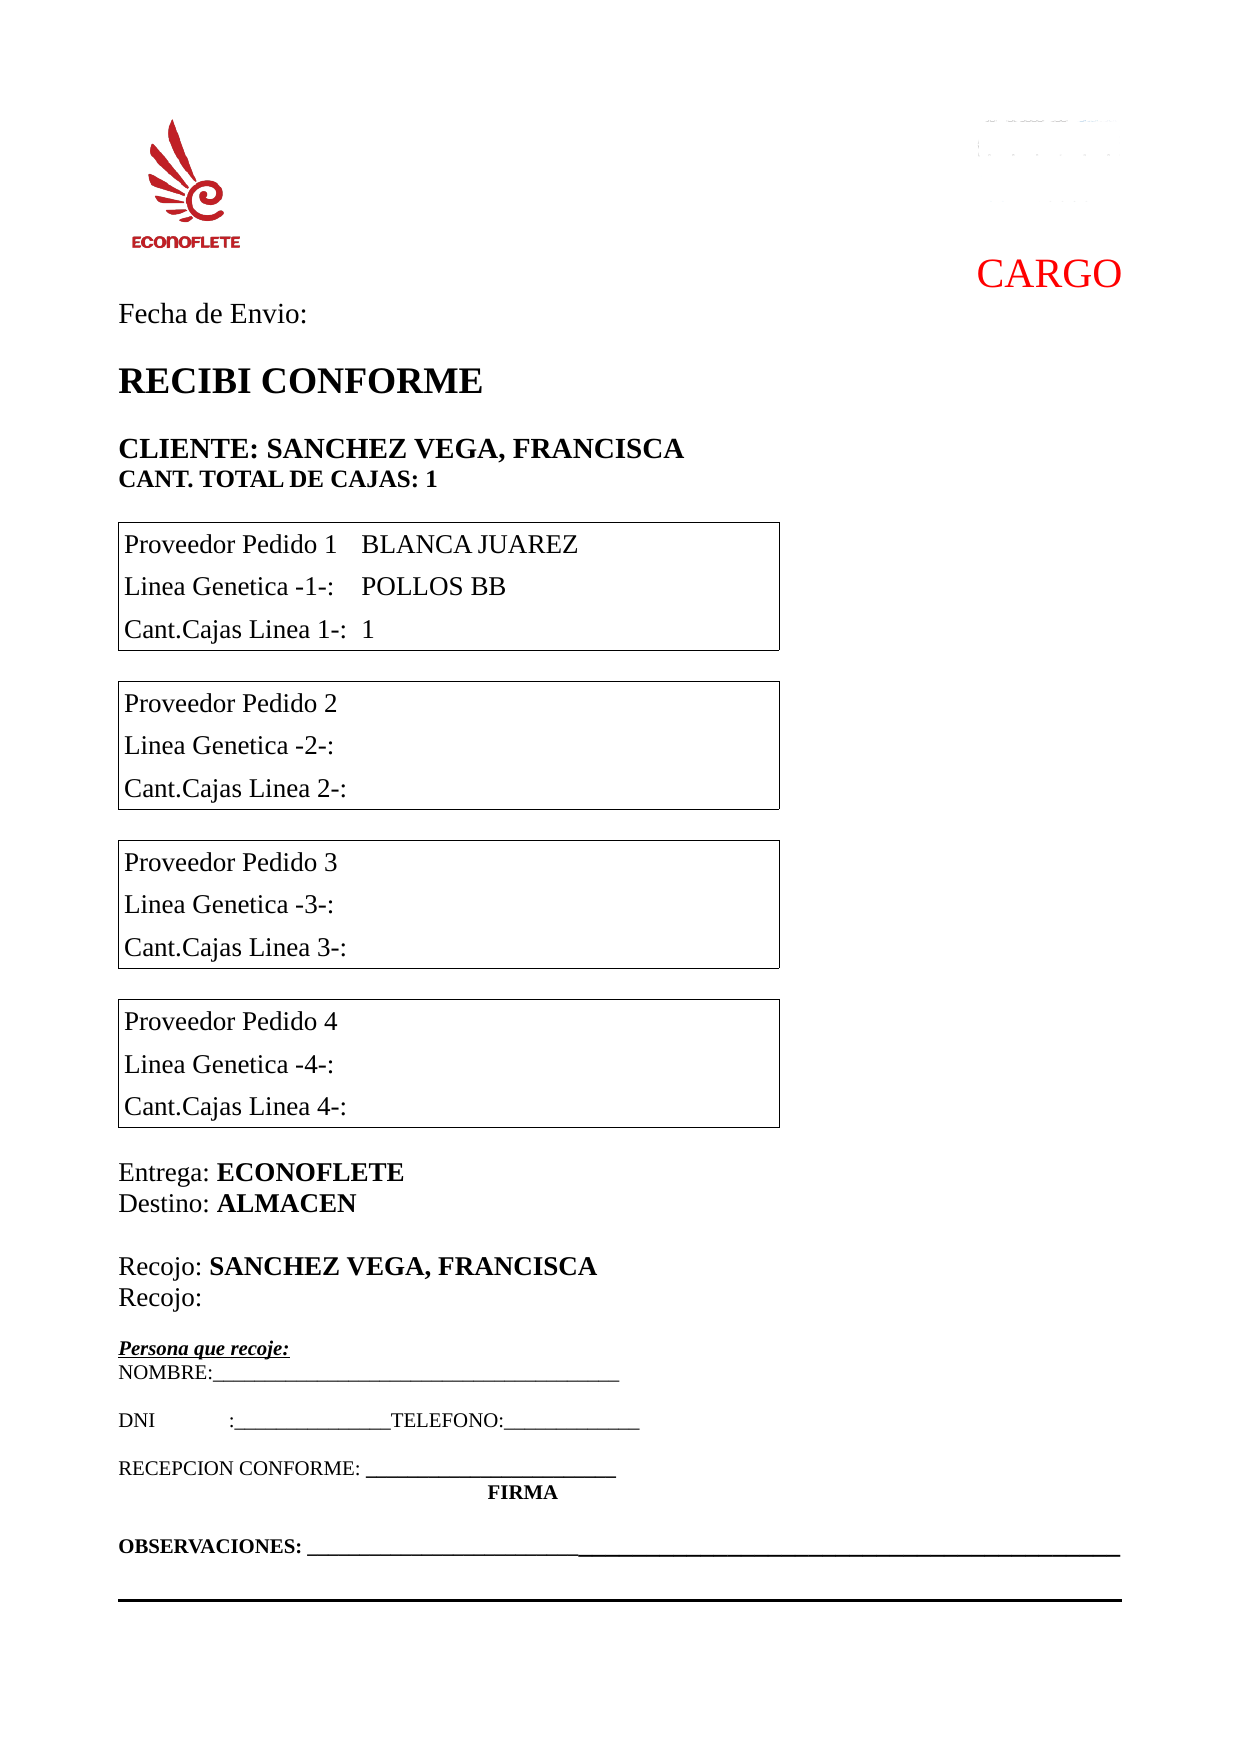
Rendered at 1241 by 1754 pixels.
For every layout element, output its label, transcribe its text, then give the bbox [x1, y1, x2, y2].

text Persona que recoje: [118, 1336, 1122, 1360]
table_cell Proveedor Pedido 2 [119, 682, 356, 724]
table_cell [356, 926, 779, 968]
table_cell [356, 682, 779, 724]
text Destino: ALMACEN [118, 1187, 1122, 1218]
table_cell Proveedor Pedido 4 [119, 1000, 356, 1042]
text DNI :_______________TELEFONO:_____________ [118, 1408, 1122, 1432]
table_cell [356, 651, 779, 681]
table_cell [118, 651, 356, 681]
text NOMBRE:_______________________________________ [118, 1360, 1122, 1384]
table_cell Cant.Cajas Linea 1-: [119, 607, 356, 650]
table_cell [356, 1000, 779, 1042]
table_cell [356, 1085, 779, 1127]
text CANT. TOTAL DE CAJAS: 1 [118, 464, 1122, 493]
table_cell [356, 841, 779, 883]
table_cell Linea Genetica -2-: [119, 724, 356, 766]
picture [118, 118, 254, 249]
table_cell Cant.Cajas Linea 2-: [119, 766, 356, 809]
text OBSERVACIONES: __________________________________________________________________ [118, 1528, 1122, 1559]
text Recojo: SANCHEZ VEGA, FRANCISCA [118, 1249, 1122, 1281]
table_cell [356, 883, 779, 926]
text FIRMA [118, 1480, 1122, 1504]
table_cell POLLOS BB [356, 565, 779, 607]
table_cell Cant.Cajas Linea 3-: [119, 926, 356, 968]
table_cell Linea Genetica -1-: [119, 565, 356, 607]
table_header BLANCA JUAREZ [356, 523, 779, 564]
text Fecha de Envio: [118, 297, 1122, 330]
text Recojo: [118, 1281, 1122, 1312]
table_cell [356, 1042, 779, 1085]
text RECIBI CONFORME [118, 359, 1122, 402]
table_cell 1 [356, 607, 779, 650]
table_cell Proveedor Pedido 3 [119, 841, 356, 883]
table_header Proveedor Pedido 1 [119, 523, 356, 564]
table_cell Linea Genetica -3-: [119, 883, 356, 926]
text CARGO [118, 224, 1122, 297]
table_cell Linea Genetica -4-: [119, 1042, 356, 1085]
table_cell Cant.Cajas Linea 4-: [119, 1085, 356, 1127]
table_cell [118, 810, 356, 840]
table_cell [356, 969, 779, 999]
text RECEPCION CONFORME: ________________________ [118, 1456, 1122, 1480]
table_cell [356, 766, 779, 809]
text Entrega: ECONOFLETE [118, 1156, 1122, 1187]
table_cell [356, 724, 779, 766]
table_cell [118, 969, 356, 999]
text CLIENTE: SANCHEZ VEGA, FRANCISCA [118, 431, 1122, 464]
table_cell [356, 810, 779, 840]
